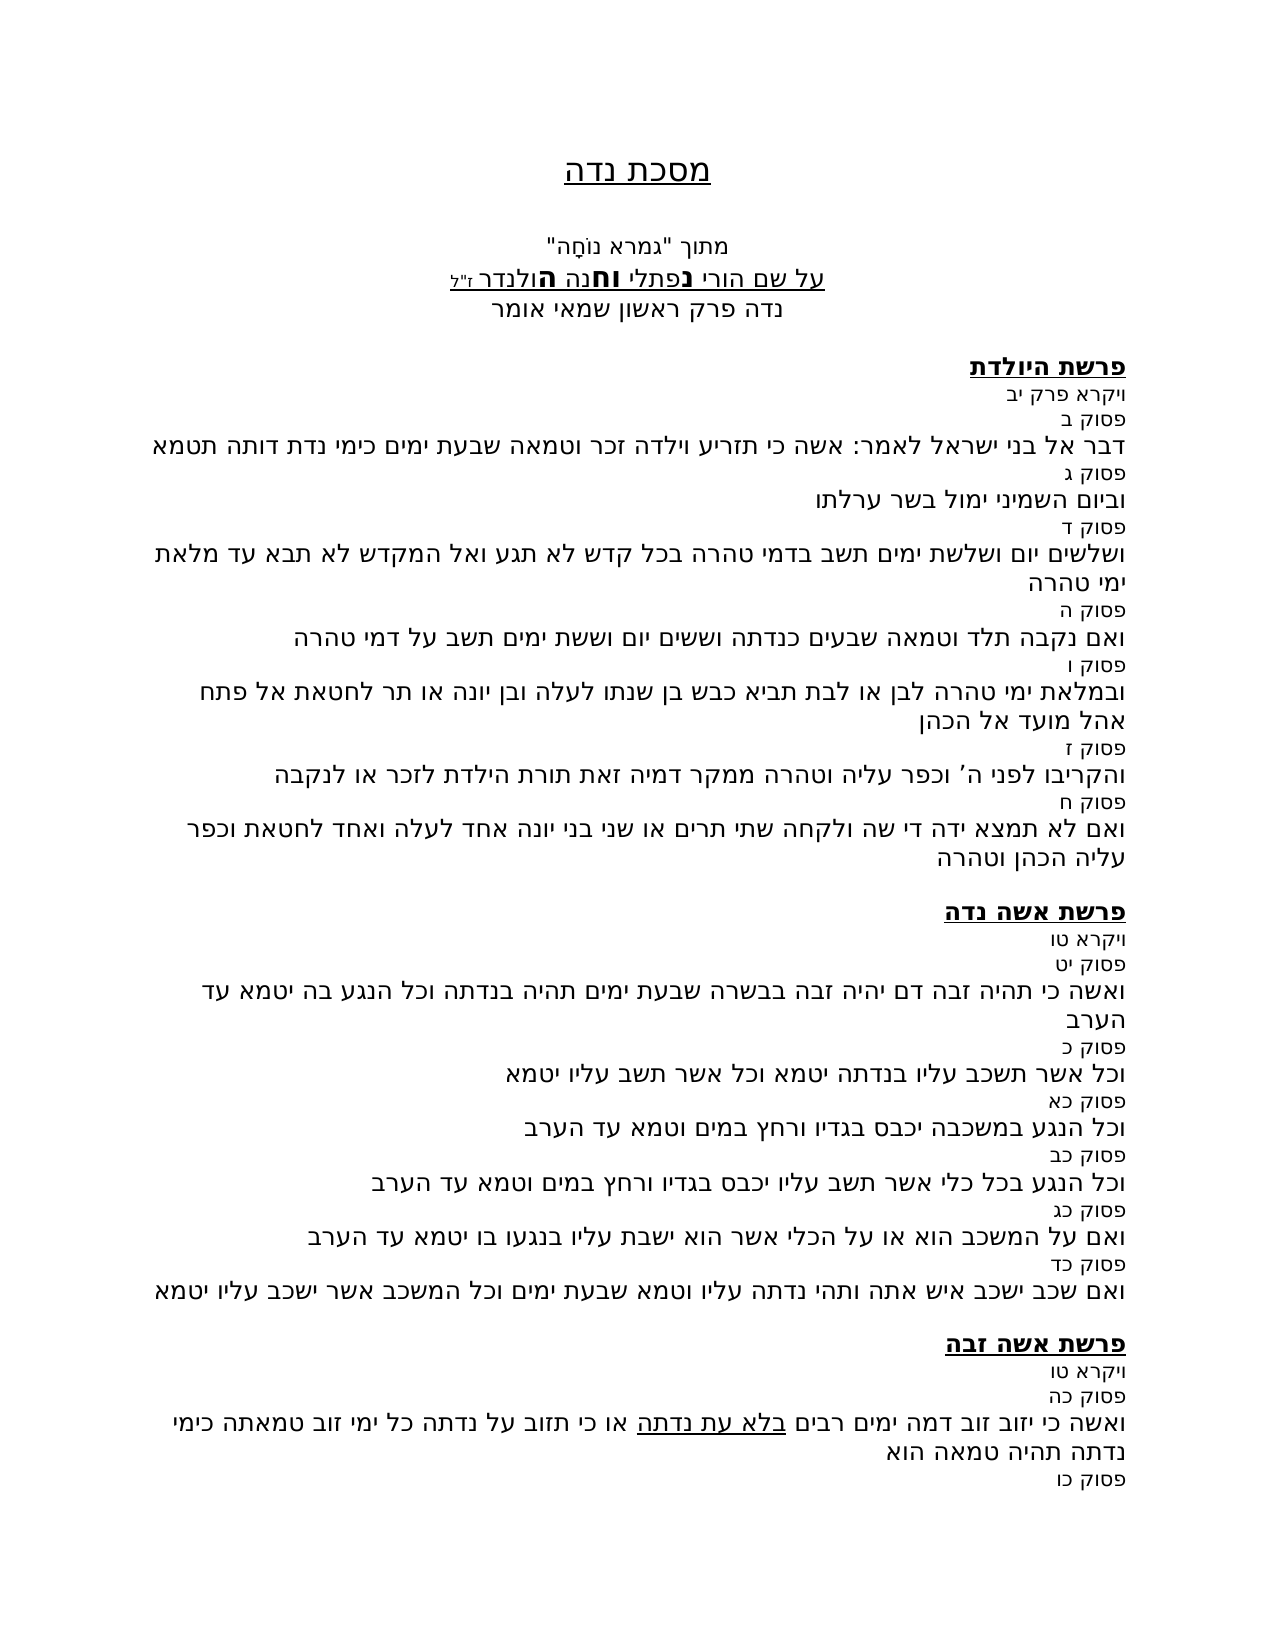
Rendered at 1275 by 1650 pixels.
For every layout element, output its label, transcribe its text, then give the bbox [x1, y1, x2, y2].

text פרשת אשה זבה [150, 1329, 1126, 1358]
text והקריבו לפני ה’ וכפר עליה וטהרה ממקר דמיה זאת תורת הילדת לזכר או לנקבה [150, 760, 1126, 789]
text פסוק ז [150, 735, 1126, 760]
text פרשת אשה נדה [150, 897, 1126, 926]
text ובמלאת ימי טהרה לבן או לבת תביא כבש בן שנתו לעלה ובן יונה או תר לחטאת אל פתח אהל מועד אל הכהן [150, 677, 1126, 735]
text ויקרא טו [150, 926, 1126, 951]
text ואם לא תמצא ידה די שה ולקחה שתי תרים או שני בני יונה אחד לעלה ואחד לחטאת וכפר עליה הכהן וטהרה [150, 814, 1126, 873]
text פסוק ג [150, 460, 1126, 485]
text וכל הנגע בכל כלי אשר תשב עליו יכבס בגדיו ורחץ במים וטמא עד הערב [150, 1168, 1126, 1197]
text על שם הורי נפתלי וחנה הולנדר ז"ל [150, 260, 1125, 294]
text מסכת נדה [150, 150, 1125, 189]
text וביום השמיני ימול בשר ערלתו [150, 485, 1126, 514]
text ואם נקבה תלד וטמאה שבעים כנדתה וששים יום וששת ימים תשב על דמי טהרה [150, 623, 1126, 652]
text ושלשים יום ושלשת ימים תשב בדמי טהרה בכל קדש לא תגע ואל המקדש לא תבא עד מלאת ימי טהרה [150, 539, 1126, 598]
text פרשת היולדת [150, 352, 1126, 381]
text ויקרא פרק יב [150, 381, 1126, 406]
text ואשה כי תהיה זבה דם יהיה זבה בבשרה שבעת ימים תהיה בנדתה וכל הנגע בה יטמא עד הערב [150, 976, 1126, 1034]
text פסוק ב [150, 406, 1126, 431]
text מתוך "גמרא נוֹחָה" [150, 233, 1125, 260]
text פסוק כ [150, 1034, 1126, 1059]
text ואם על המשכב הוא או על הכלי אשר הוא ישבת עליו בנגעו בו יטמא עד הערב [150, 1222, 1126, 1251]
text פסוק כד [150, 1251, 1126, 1276]
text דבר אל בני ישראל לאמר: אשה כי תזריע וילדה זכר וטמאה שבעת ימים כימי נדת דותה תטמא [150, 431, 1126, 460]
text ואם שכב ישכב איש אתה ותהי נדתה עליו וטמא שבעת ימים וכל המשכב אשר ישכב עליו יטמא [150, 1276, 1126, 1305]
text וכל הנגע במשכבה יכבס בגדיו ורחץ במים וטמא עד הערב [150, 1113, 1126, 1143]
text פסוק ו [150, 652, 1126, 677]
text ויקרא טו [150, 1358, 1126, 1383]
text ואשה כי יזוב זוב דמה ימים רבים בלא עת נדתה או כי תזוב על נדתה כל ימי זוב טמאתה כימי נדתה תהיה טמאה הוא [150, 1408, 1126, 1467]
text פסוק כג [150, 1197, 1126, 1222]
text נדה פרק ראשון שמאי אומר [150, 294, 1125, 323]
text פסוק כה [150, 1383, 1126, 1408]
text פסוק יט [150, 951, 1126, 976]
text פסוק כו [150, 1467, 1126, 1492]
text פסוק ח [150, 789, 1126, 814]
text פסוק ה [150, 598, 1126, 623]
text פסוק כא [150, 1088, 1126, 1113]
text פסוק כב [150, 1143, 1126, 1168]
text פסוק ד [150, 514, 1126, 539]
text וכל אשר תשכב עליו בנדתה יטמא וכל אשר תשב עליו יטמא [150, 1059, 1126, 1088]
